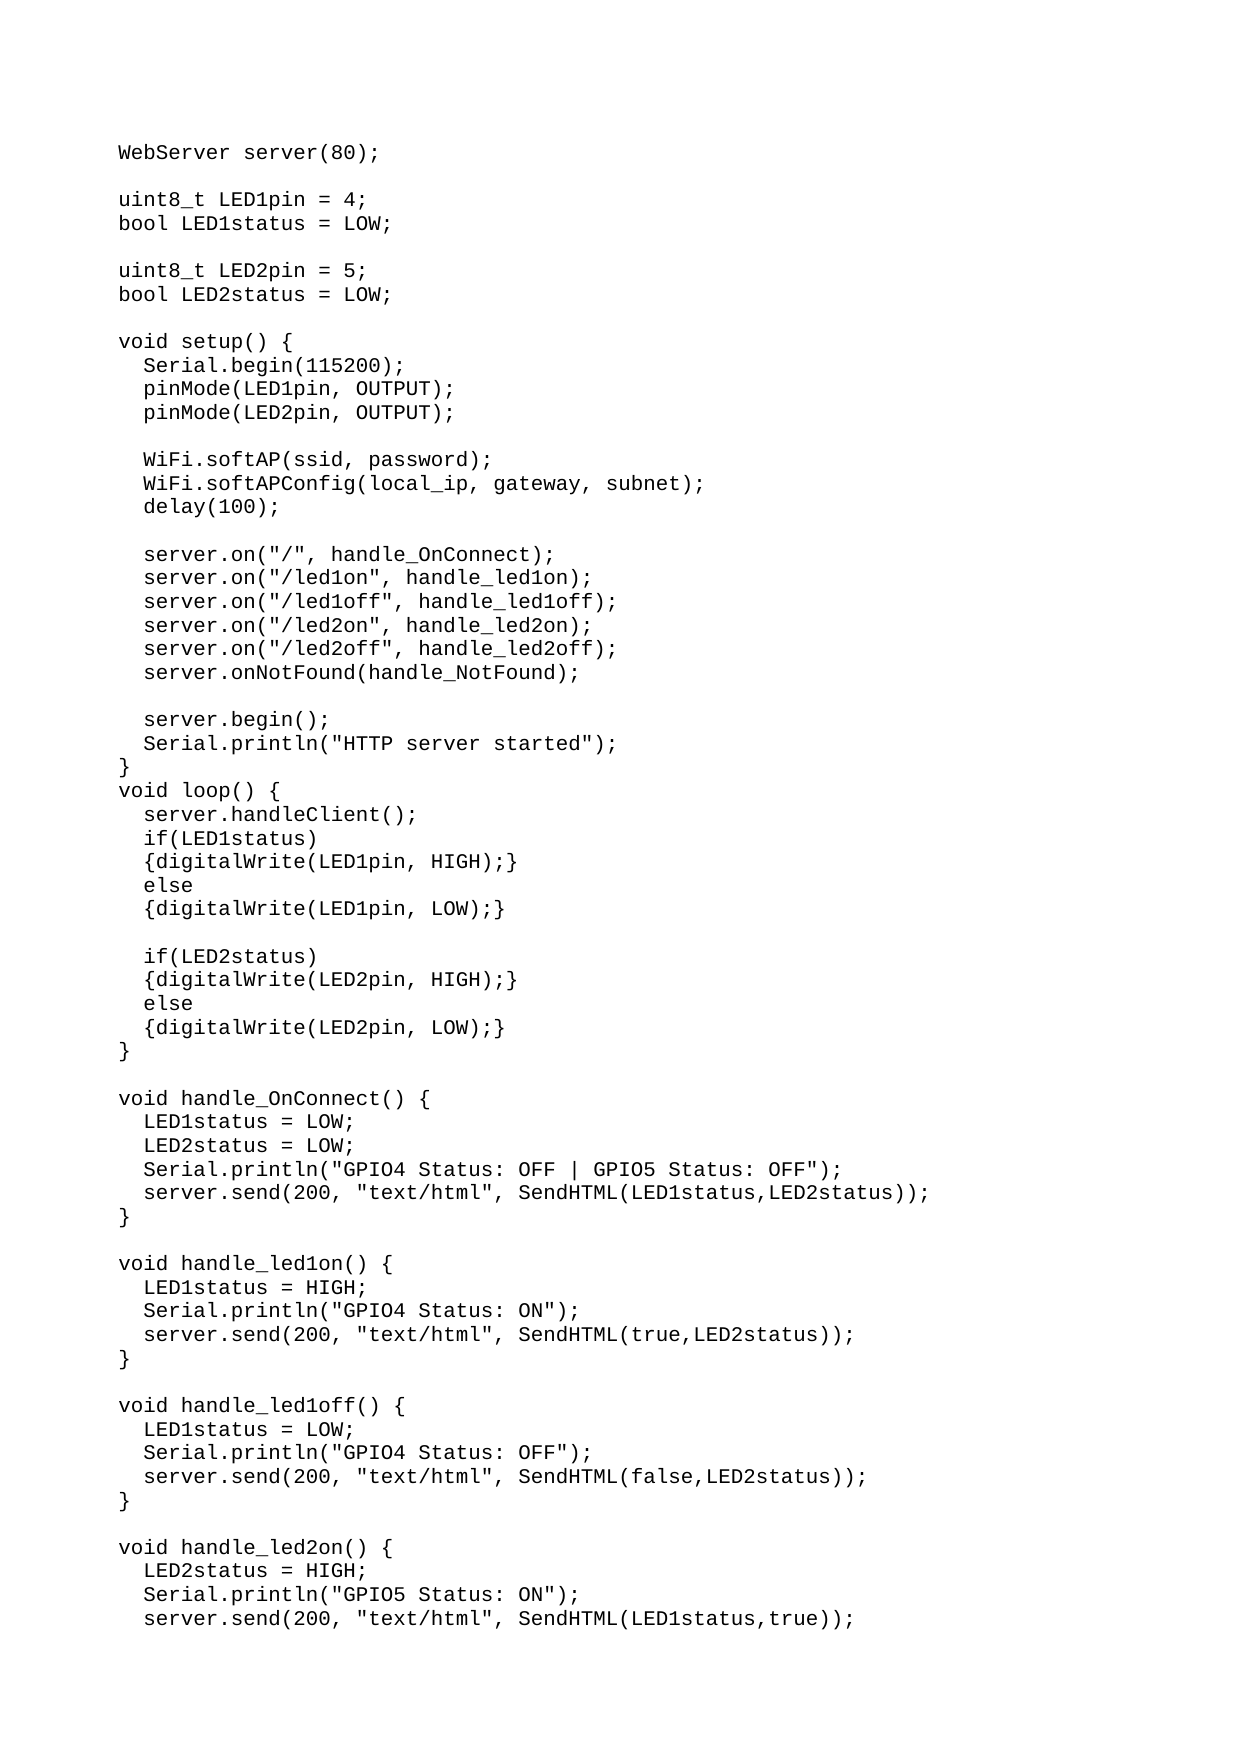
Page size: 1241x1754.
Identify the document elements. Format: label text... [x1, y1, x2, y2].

text void handle_led1on() { [118, 1253, 1122, 1277]
text } [118, 1206, 1122, 1229]
text WebServer server(80); [118, 142, 1122, 165]
text uint8_t LED2pin = 5; [118, 260, 1122, 284]
text uint8_t LED1pin = 4; [118, 189, 1122, 213]
text server.begin(); [118, 709, 1122, 733]
text if(LED2status) [118, 946, 1122, 969]
text server.on("/", handle_OnConnect); [118, 544, 1122, 567]
text else [118, 993, 1122, 1017]
text Serial.println("HTTP server started"); [118, 733, 1122, 757]
text LED2status = HIGH; [118, 1561, 1122, 1584]
text server.on("/led1on", handle_led1on); [118, 567, 1122, 591]
text WiFi.softAPConfig(local_ip, gateway, subnet); [118, 473, 1122, 496]
text void setup() { [118, 331, 1122, 354]
text server.send(200, "text/html", SendHTML(true,LED2status)); [118, 1324, 1122, 1348]
text server.handleClient(); [118, 804, 1122, 827]
text server.send(200, "text/html", SendHTML(LED1status,true)); [118, 1608, 1122, 1631]
text LED1status = LOW; [118, 1419, 1122, 1442]
text server.on("/led2on", handle_led2on); [118, 615, 1122, 638]
text void handle_OnConnect() { [118, 1088, 1122, 1111]
text server.on("/led2off", handle_led2off); [118, 638, 1122, 662]
text {digitalWrite(LED2pin, LOW);} [118, 1017, 1122, 1040]
text else [118, 875, 1122, 898]
text {digitalWrite(LED1pin, LOW);} [118, 898, 1122, 922]
text LED1status = LOW; [118, 1111, 1122, 1135]
text bool LED1status = LOW; [118, 213, 1122, 236]
text server.onNotFound(handle_NotFound); [118, 662, 1122, 686]
text pinMode(LED2pin, OUTPUT); [118, 402, 1122, 426]
text } [118, 1489, 1122, 1513]
text LED1status = HIGH; [118, 1277, 1122, 1300]
text WiFi.softAP(ssid, password); [118, 449, 1122, 473]
text Serial.println("GPIO4 Status: OFF | GPIO5 Status: OFF"); [118, 1158, 1122, 1182]
text void handle_led1off() { [118, 1395, 1122, 1419]
text {digitalWrite(LED2pin, HIGH);} [118, 969, 1122, 993]
text if(LED1status) [118, 827, 1122, 851]
text void loop() { [118, 780, 1122, 804]
text server.on("/led1off", handle_led1off); [118, 591, 1122, 615]
text pinMode(LED1pin, OUTPUT); [118, 378, 1122, 402]
text Serial.println("GPIO4 Status: OFF"); [118, 1442, 1122, 1466]
text Serial.begin(115200); [118, 354, 1122, 378]
text {digitalWrite(LED1pin, HIGH);} [118, 851, 1122, 875]
text server.send(200, "text/html", SendHTML(false,LED2status)); [118, 1466, 1122, 1489]
text bool LED2status = LOW; [118, 284, 1122, 307]
text LED2status = LOW; [118, 1135, 1122, 1158]
text } [118, 757, 1122, 780]
text server.send(200, "text/html", SendHTML(LED1status,LED2status)); [118, 1182, 1122, 1206]
text Serial.println("GPIO5 Status: ON"); [118, 1584, 1122, 1608]
text } [118, 1348, 1122, 1371]
text } [118, 1040, 1122, 1064]
text delay(100); [118, 496, 1122, 520]
text Serial.println("GPIO4 Status: ON"); [118, 1300, 1122, 1324]
text void handle_led2on() { [118, 1537, 1122, 1561]
